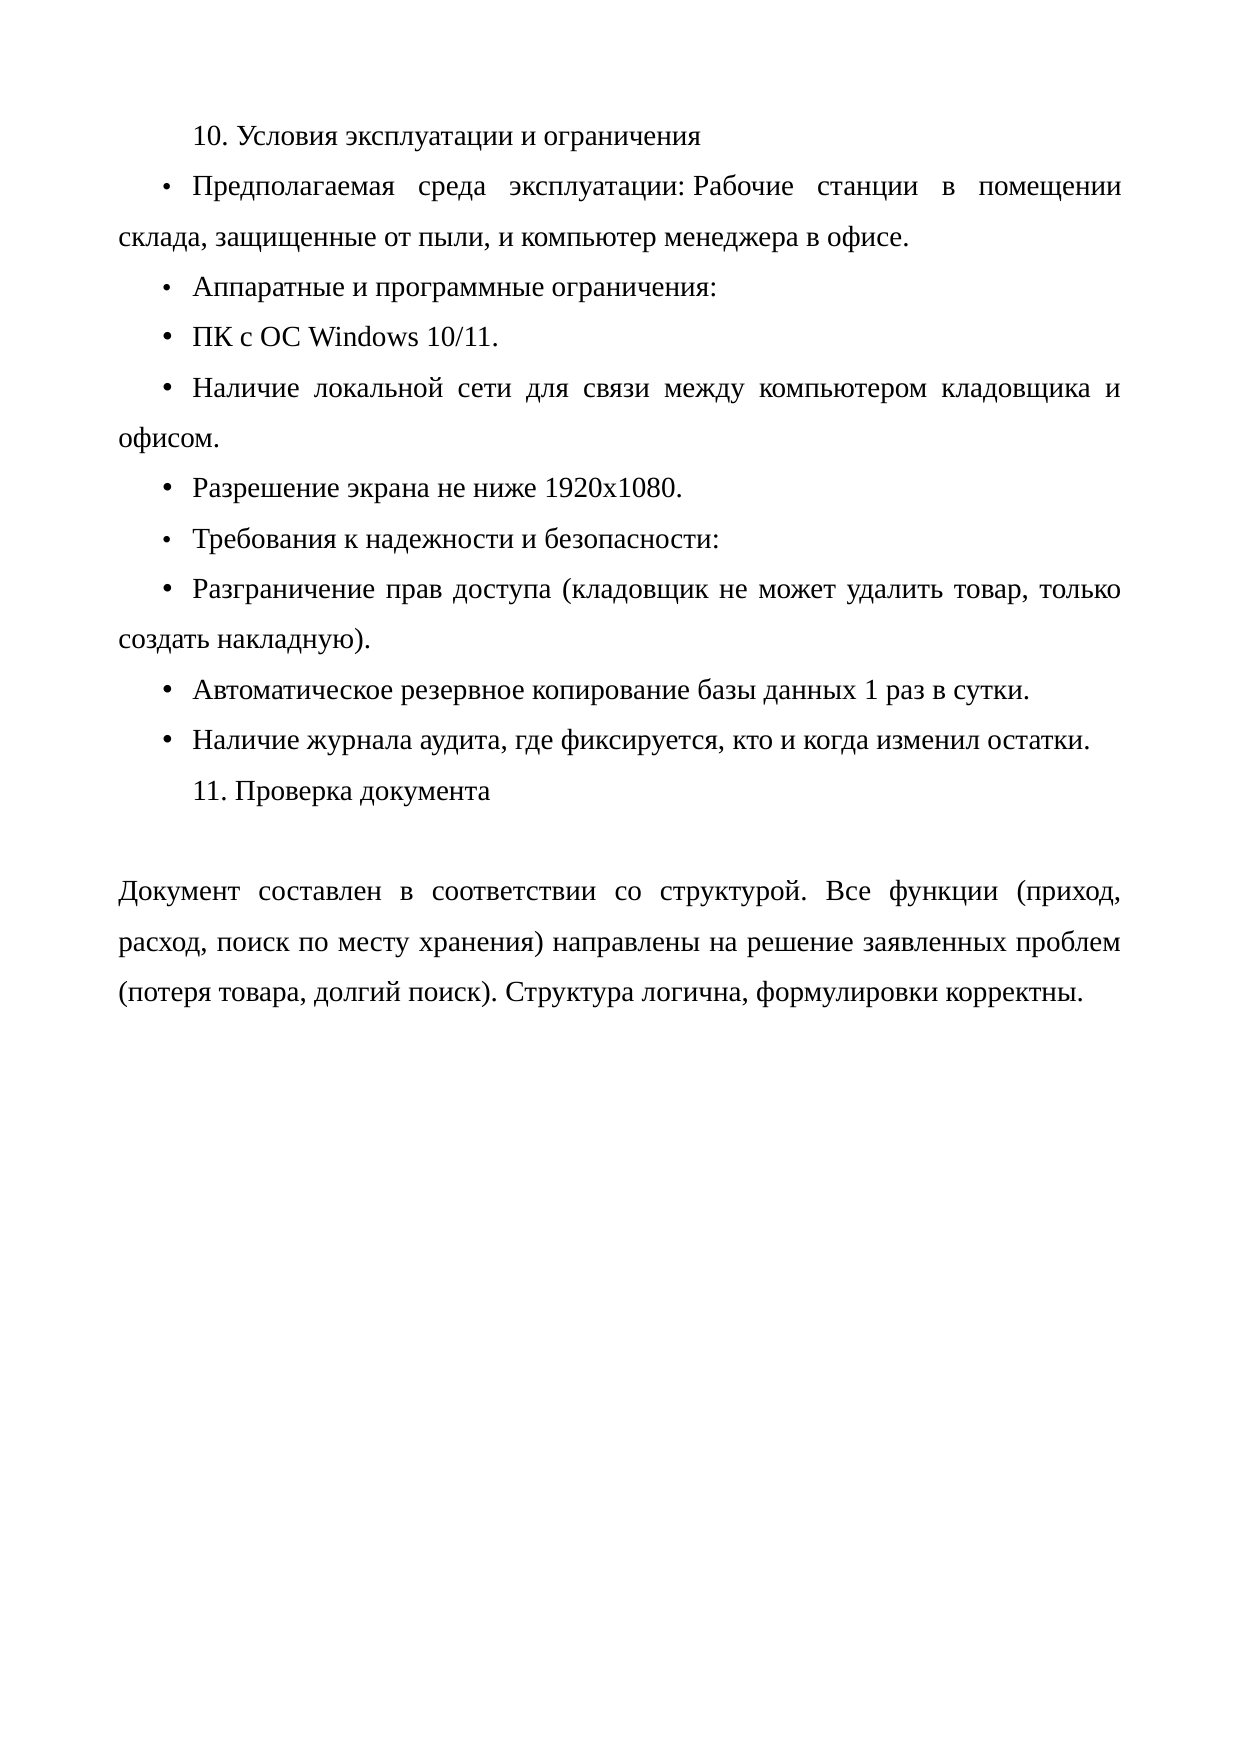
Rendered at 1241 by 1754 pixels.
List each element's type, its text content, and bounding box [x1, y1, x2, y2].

list Предполагаемая среда эксплуатации: Рабочие станции в помещении склада, защищенные от пыли, и компьютер менеджера в офисе. [118, 168, 1122, 252]
list Аппаратные и программные ограничения: [118, 269, 1122, 303]
text 11. Проверка документа [118, 773, 1122, 806]
text 10. Условия эксплуатации и ограничения [118, 118, 1122, 152]
list Автоматическое резервное копирование базы данных 1 раз в сутки. [118, 672, 1122, 706]
text Документ составлен в соответствии со структурой. Все функции (приход, расход, поиск по месту хранения) направлены на решение заявленных проблем (потеря товара, долгий поиск). Структура логична, формулировки корректны. [118, 823, 1122, 1008]
list Наличие журнала аудита, где фиксируется, кто и когда изменил остатки. [118, 722, 1122, 756]
list Наличие локальной сети для связи между компьютером кладовщика и офисом. [118, 370, 1122, 454]
list Разрешение экрана не ниже 1920x1080. [118, 471, 1122, 504]
list ПК с ОС Windows 10/11. [118, 319, 1122, 353]
list Разграничение прав доступа (кладовщик не может удалить товар, только создать накладную). [118, 571, 1122, 655]
list Требования к надежности и безопасности: [118, 521, 1122, 554]
